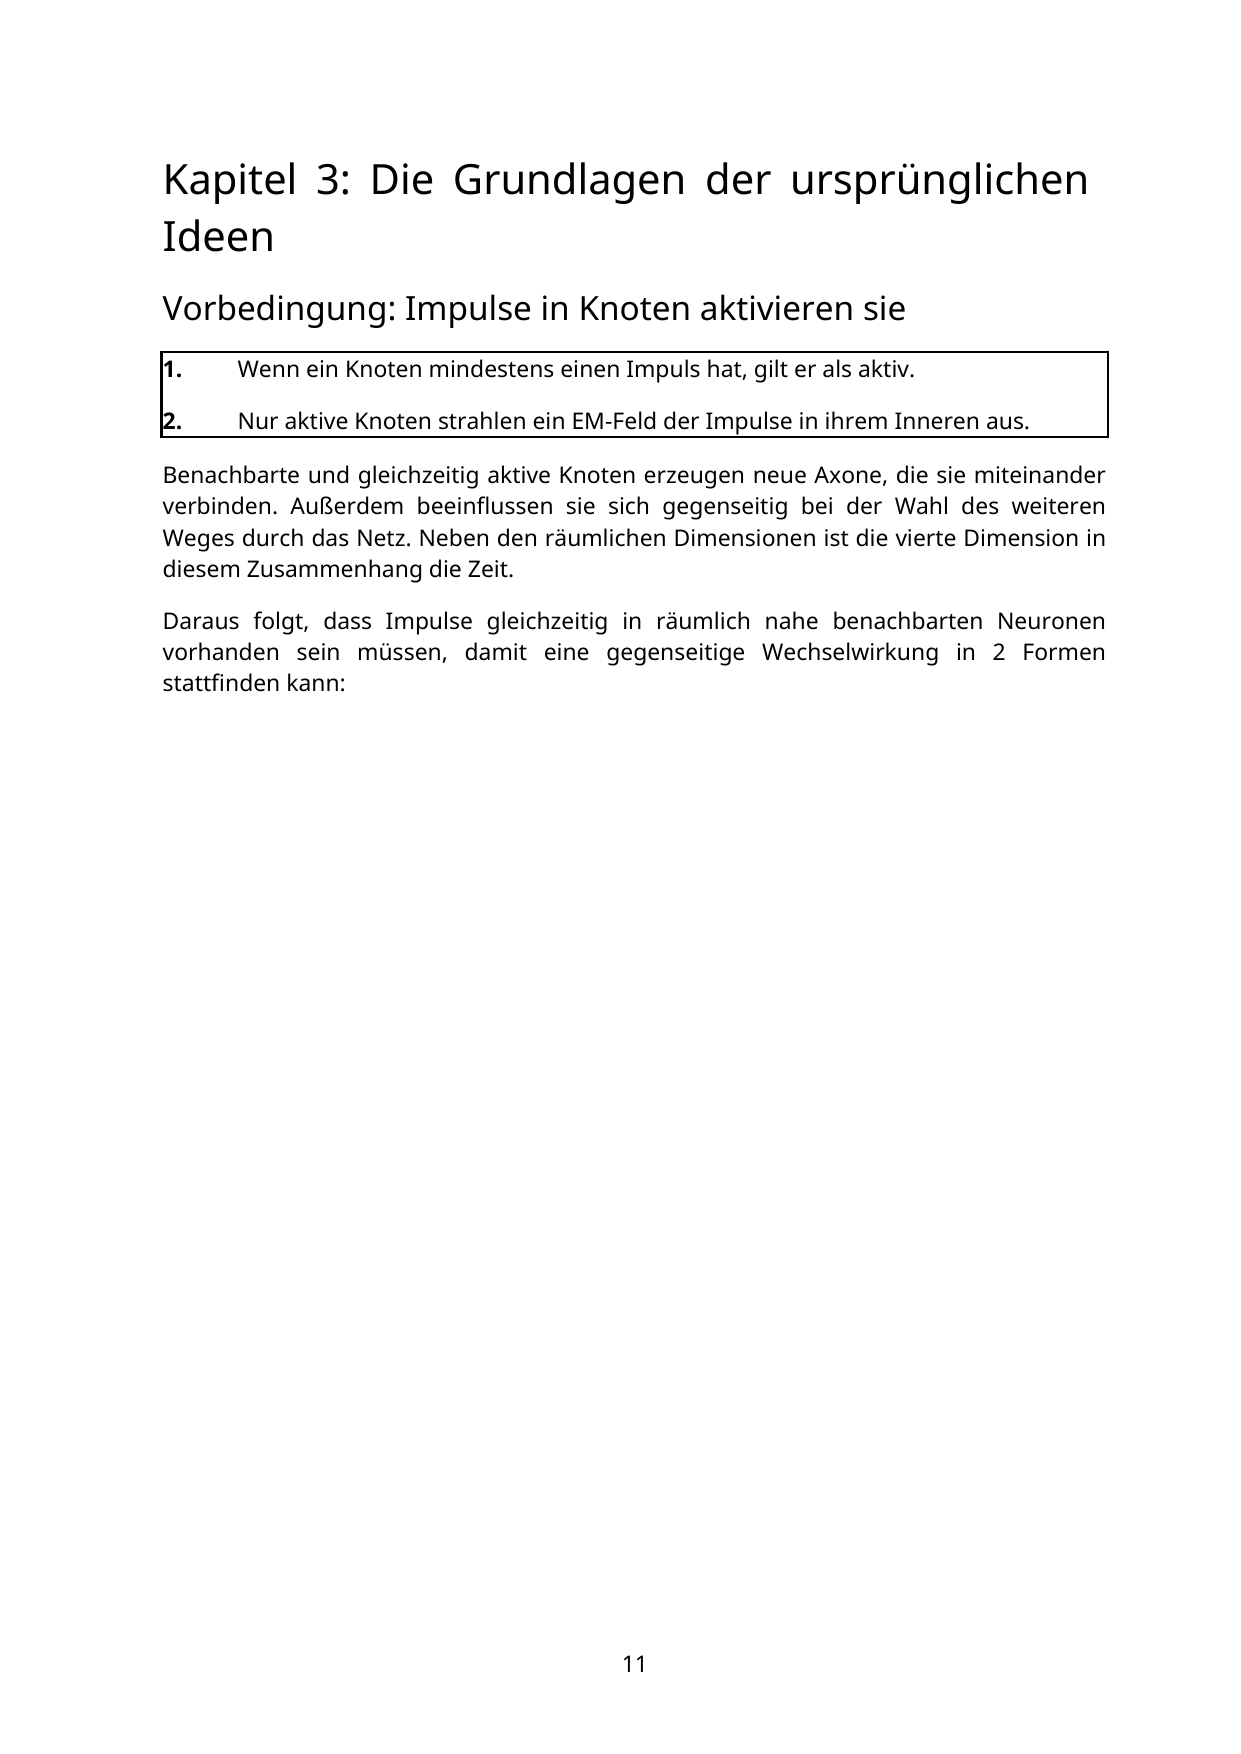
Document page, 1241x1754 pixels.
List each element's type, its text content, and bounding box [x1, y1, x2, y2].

list Nur aktive Knoten strahlen ein EM-Feld der Impulse in ihrem Inneren aus. [163, 403, 1107, 436]
text Benachbarte und gleichzeitig aktive Knoten erzeugen neue Axone, die sie miteinander verbinden. Außerdem beeinflussen sie sich gegenseitig bei der Wahl des weiteren Weges durch das Netz. Neben den räumlichen Dimensionen ist die vierte Dimension in diesem Zusammenhang die Zeit. [162, 459, 1107, 584]
list Wenn ein Knoten mindestens einen Impuls hat, gilt er als aktiv. [163, 353, 1107, 384]
subtitle Vorbedingung: Impulse in Knoten aktivieren sie [162, 284, 1090, 330]
subtitle Kapitel 3: Die Grundlagen der ursprünglichen Ideen [162, 150, 1090, 263]
text Daraus folgt, dass Impulse gleichzeitig in räumlich nahe benachbarten Neuronen vorhanden sein müssen, damit eine gegenseitige Wechselwirkung in 2 Formen stattfinden kann: [162, 605, 1107, 698]
